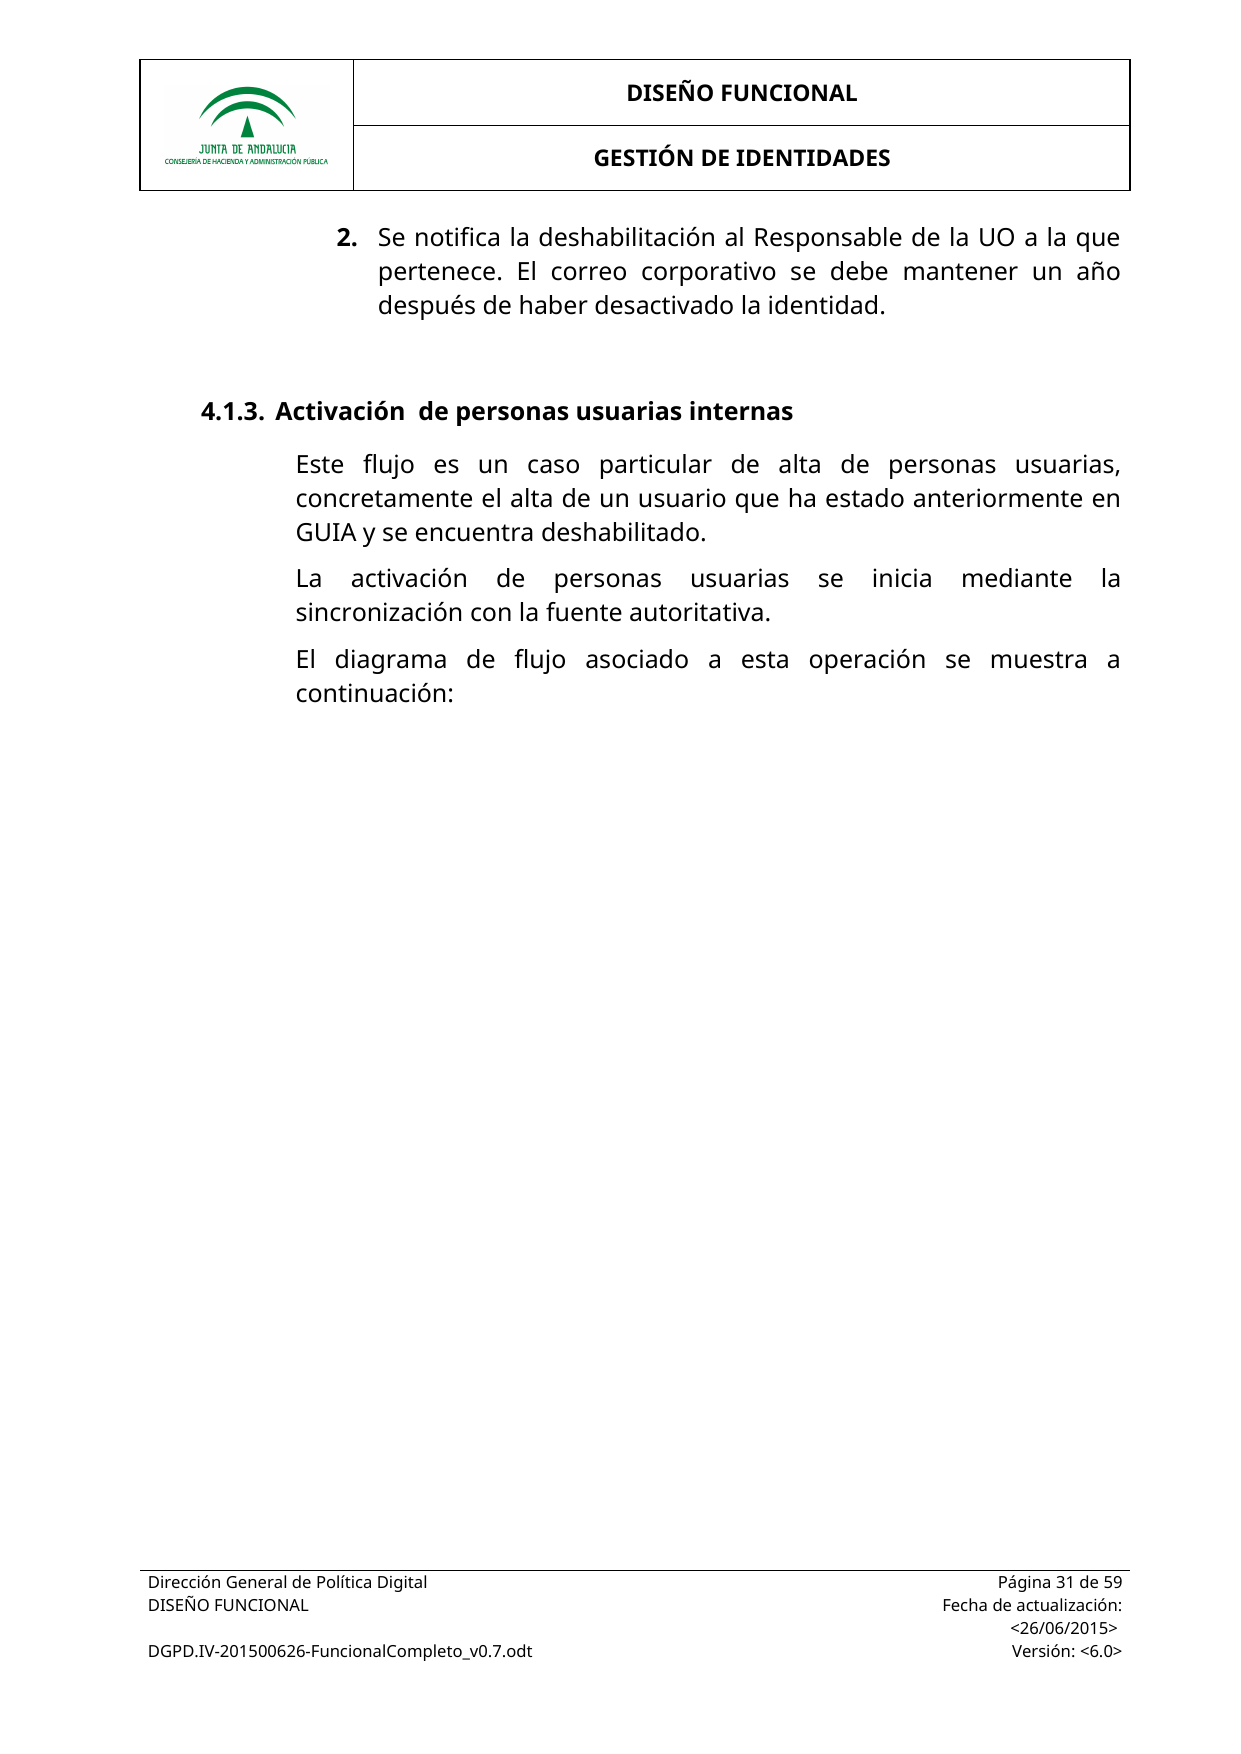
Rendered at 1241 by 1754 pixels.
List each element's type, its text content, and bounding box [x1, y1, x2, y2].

list Se notifica la deshabilitación al Responsable de la UO a la que pertenece. El correo corporativo se debe mantener un año después de haber desactivado la identidad. [336, 220, 1122, 322]
subtitle Activación de personas usuarias internas [201, 393, 1122, 428]
text Este flujo es un caso particular de alta de personas usuarias, concretamente el alta de un usuario que ha estado anteriormente en GUIA y se encuentra deshabilitado. [295, 446, 1122, 548]
text La activación de personas usuarias se inicia mediante la sincronización con la fuente autoritativa. [295, 561, 1122, 629]
picture [164, 85, 330, 165]
text El diagrama de flujo asociado a esta operación se muestra a continuación: [295, 642, 1122, 710]
